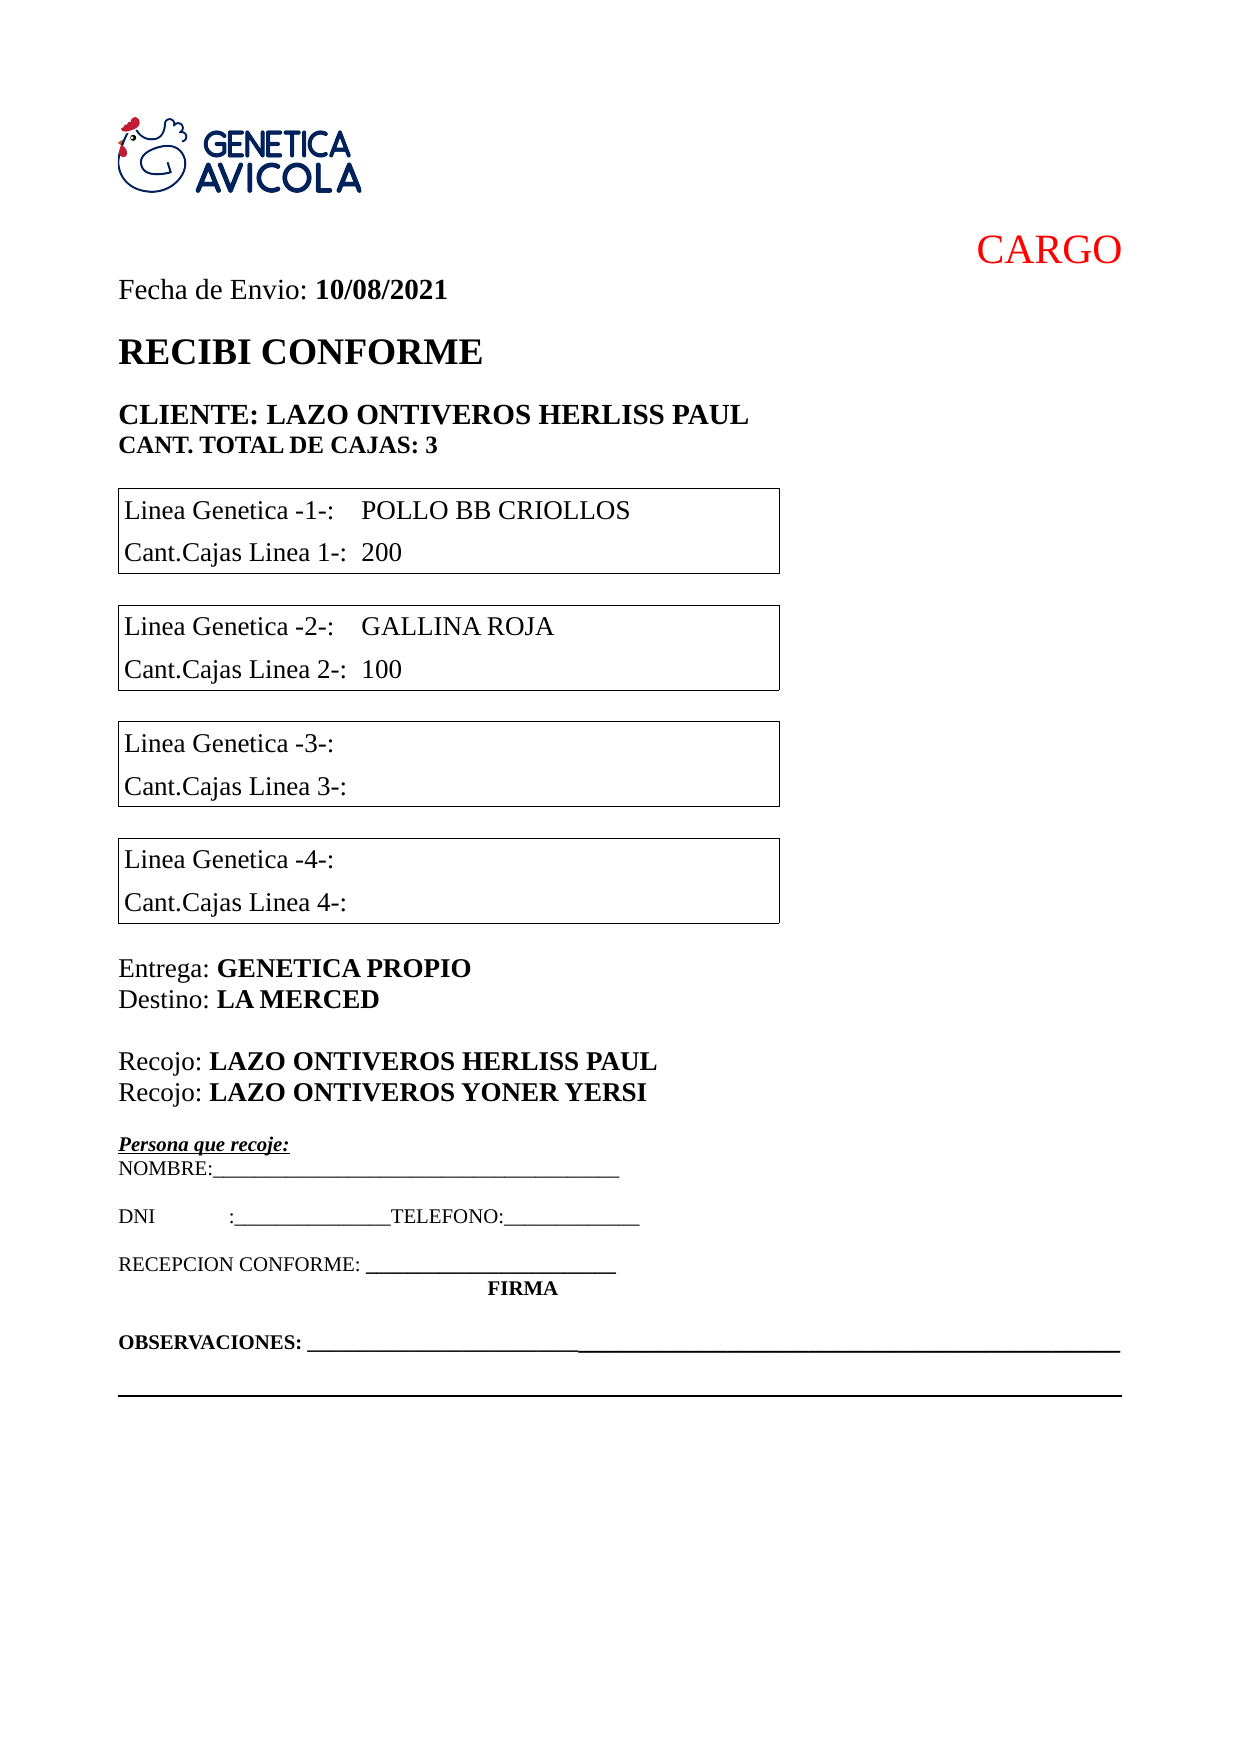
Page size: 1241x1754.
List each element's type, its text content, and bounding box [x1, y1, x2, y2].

table_cell [356, 880, 779, 923]
table_cell Linea Genetica -2-: [119, 606, 356, 647]
table_cell [356, 839, 779, 880]
table_header Linea Genetica -1-: [119, 489, 356, 531]
table_cell [356, 691, 779, 721]
picture [117, 117, 362, 193]
text Destino: LA MERCED [118, 983, 1122, 1014]
table_cell [356, 764, 779, 806]
table_header POLLO BB CRIOLLOS [356, 489, 779, 531]
table_cell [118, 574, 356, 604]
text Persona que recoje: [118, 1132, 1122, 1156]
text DNI :_______________TELEFONO:_____________ [118, 1204, 1122, 1228]
text NOMBRE:_______________________________________ [118, 1156, 1122, 1180]
text Recojo: LAZO ONTIVEROS YONER YERSI [118, 1076, 1122, 1108]
table_cell Cant.Cajas Linea 1-: [119, 531, 356, 573]
text CLIENTE: LAZO ONTIVEROS HERLISS PAUL [118, 397, 1122, 431]
text CARGO [118, 224, 1122, 272]
text Entrega: GENETICA PROPIO [118, 952, 1122, 983]
table_cell [118, 807, 356, 838]
text OBSERVACIONES: __________________________________________________________________ [118, 1324, 1122, 1355]
table_cell Linea Genetica -4-: [119, 839, 356, 880]
text Recojo: LAZO ONTIVEROS HERLISS PAUL [118, 1045, 1122, 1076]
text CANT. TOTAL DE CAJAS: 3 [118, 431, 1122, 459]
text FIRMA [118, 1276, 1122, 1300]
table_cell [356, 807, 779, 838]
table_cell Linea Genetica -3-: [119, 722, 356, 764]
text Fecha de Envio: 10/08/2021 [118, 272, 1122, 306]
table_cell 100 [356, 647, 779, 690]
table_cell [356, 722, 779, 764]
text RECEPCION CONFORME: ________________________ [118, 1252, 1122, 1276]
table_cell Cant.Cajas Linea 2-: [119, 647, 356, 690]
table_cell [118, 691, 356, 721]
table_cell 200 [356, 531, 779, 573]
table_cell [356, 574, 779, 604]
table_cell GALLINA ROJA [356, 606, 779, 647]
table_cell Cant.Cajas Linea 4-: [119, 880, 356, 923]
text RECIBI CONFORME [118, 330, 1122, 373]
table_cell Cant.Cajas Linea 3-: [119, 764, 356, 806]
